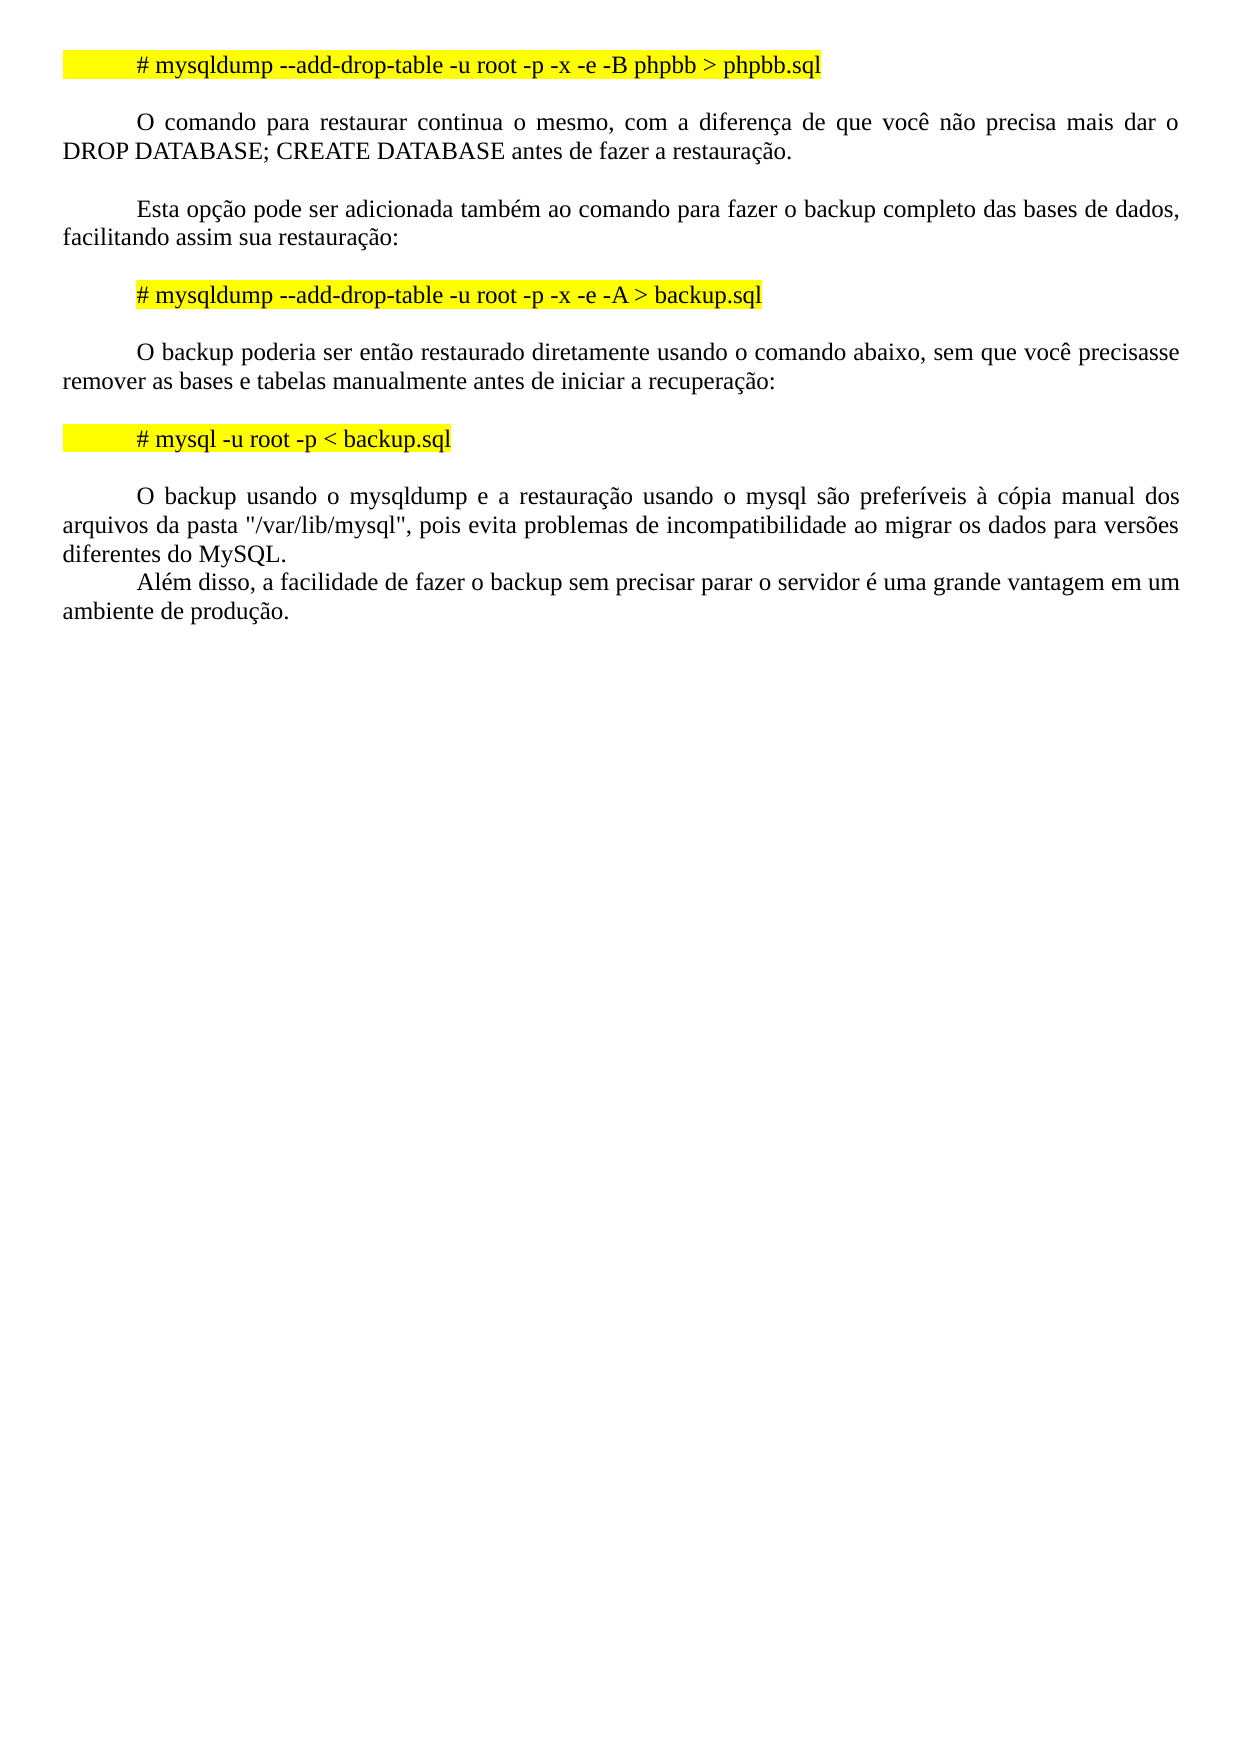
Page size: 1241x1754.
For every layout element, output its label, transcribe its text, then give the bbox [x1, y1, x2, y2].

text Além disso, a facilidade de fazer o backup sem precisar parar o servidor é uma grande vantagem em um ambiente de produção. [62, 567, 1181, 625]
text O backup poderia ser então restaurado diretamente usando o comando abaixo, sem que você precisasse remover as bases e tabelas manualmente antes de iniciar a recuperação: [62, 337, 1181, 395]
text # mysqldump --add-drop-table -u root -p -x -e -A > backup.sql [62, 280, 1181, 309]
text O comando para restaurar continua o mesmo, com a diferença de que você não precisa mais dar o DROP DATABASE; CREATE DATABASE antes de fazer a restauração. [62, 107, 1181, 165]
text Esta opção pode ser adicionada também ao comando para fazer o backup completo das bases de dados, facilitando assim sua restauração: [62, 194, 1181, 251]
text # mysqldump --add-drop-table -u root -p -x -e -B phpbb > phpbb.sql [62, 50, 1181, 79]
text # mysql -u root -p < backup.sql [62, 424, 1181, 452]
text O backup usando o mysqldump e a restauração usando o mysql são preferíveis à cópia manual dos arquivos da pasta "/var/lib/mysql", pois evita problemas de incompatibilidade ao migrar os dados para versões diferentes do MySQL. [62, 481, 1181, 567]
